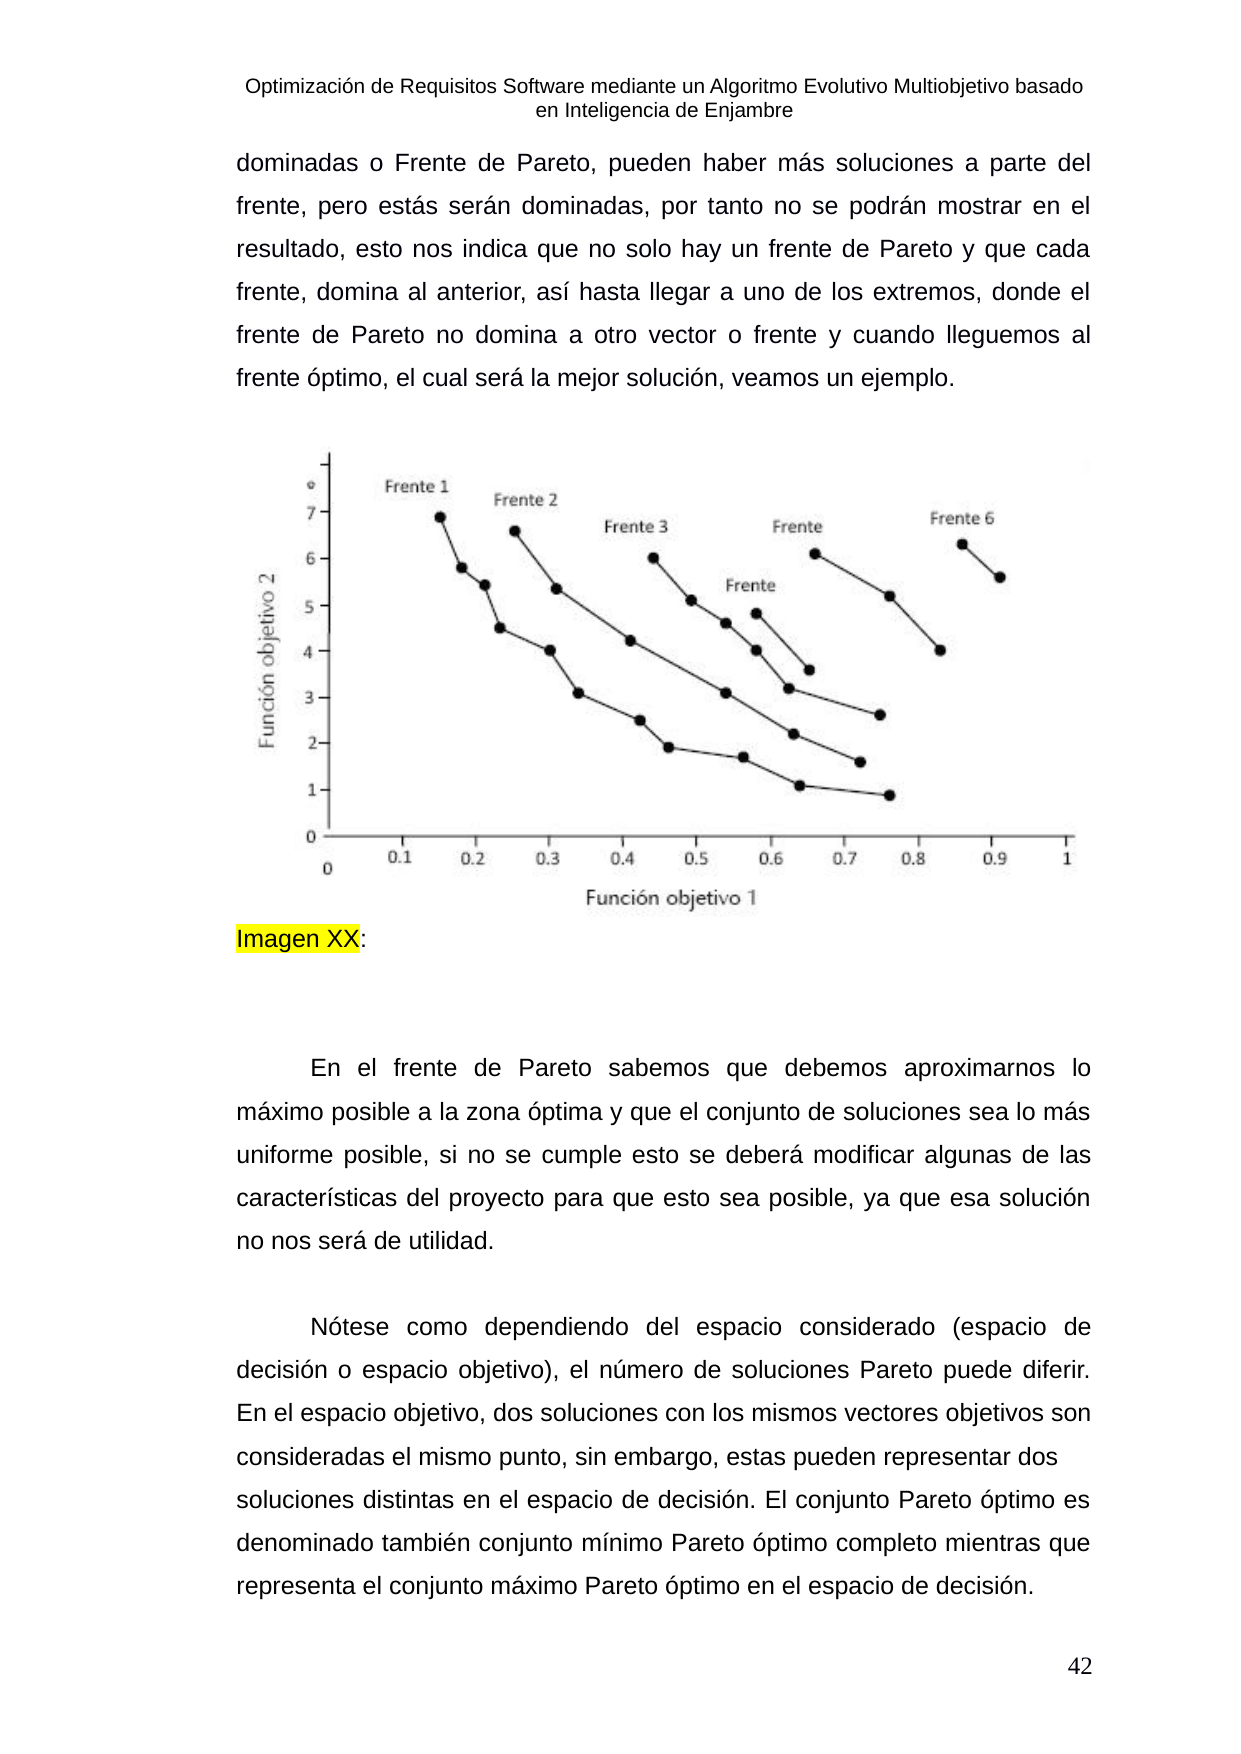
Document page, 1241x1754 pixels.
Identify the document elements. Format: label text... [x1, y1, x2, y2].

text En el frente de Pareto sabemos que debemos aproximarnos lo máximo posible a la zona óptima y que el conjunto de soluciones sea lo más uniforme posible, si no se cumple esto se deberá modificar algunas de las características del proyecto para que esto sea posible, ya que esa solución no nos será de utilidad. [236, 1053, 1092, 1254]
picture [241, 434, 1097, 923]
text dominadas o Frente de Pareto, pueden haber más soluciones a parte del frente, pero estás serán dominadas, por tanto no se podrán mostrar en el resultado, esto nos indica que no solo hay un frente de Pareto y que cada frente, domina al anterior, así hasta llegar a uno de los extremos, donde el frente de Pareto no domina a otro vector o frente y cuando lleguemos al frente óptimo, el cual será la mejor solución, veamos un ejemplo. [236, 148, 1092, 392]
text Nótese como dependiendo del espacio considerado (espacio de decisión o espacio objetivo), el número de soluciones Pareto puede diferir. En el espacio objetivo, dos soluciones con los mismos vectores objetivos son consideradas el mismo punto, sin embargo, estas pueden representar dos [236, 1312, 1092, 1470]
text Imagen XX: [236, 924, 1092, 953]
text soluciones distintas en el espacio de decisión. El conjunto Pareto óptimo es denominado también conjunto mínimo Pareto óptimo completo mientras que representa el conjunto máximo Pareto óptimo en el espacio de decisión. [236, 1484, 1092, 1599]
